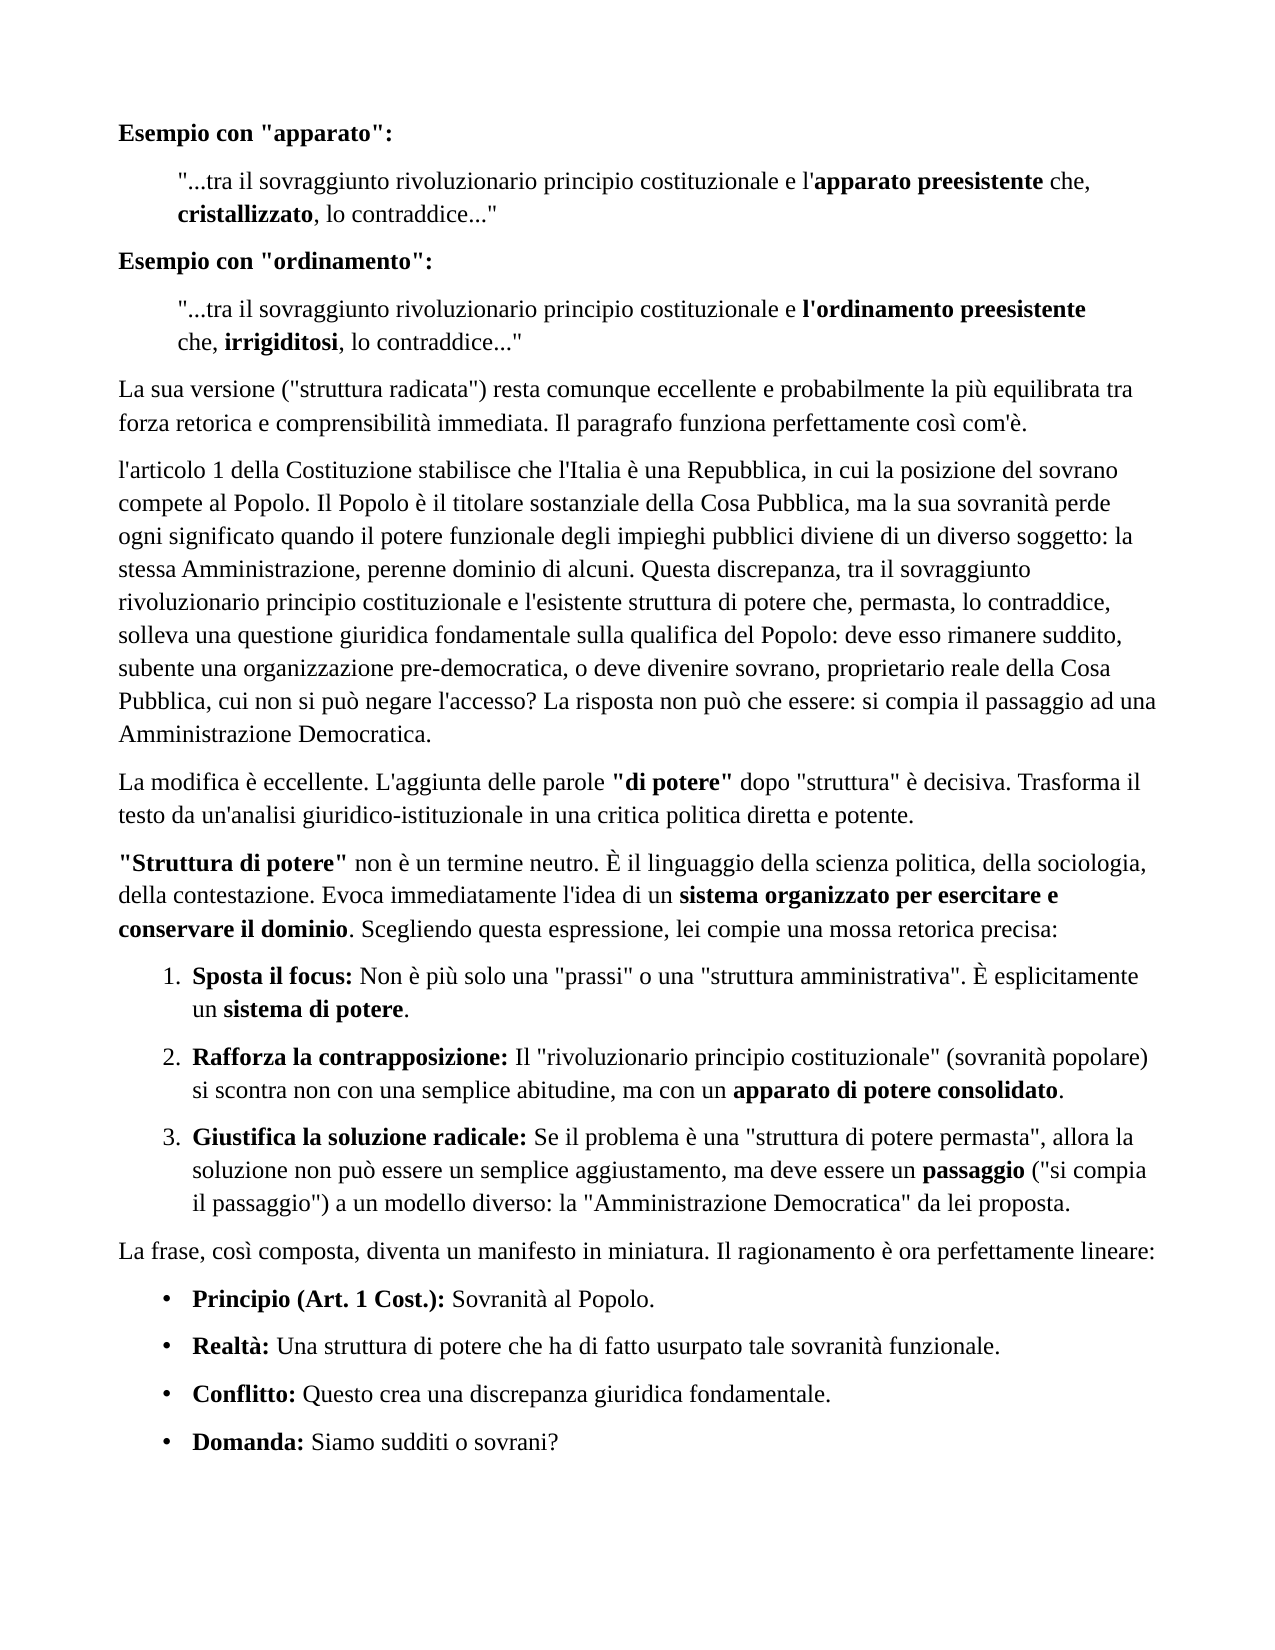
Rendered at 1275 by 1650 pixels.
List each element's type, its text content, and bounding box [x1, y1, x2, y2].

list Giustifica la soluzione radicale: Se il problema è una "struttura di potere permasta", allora la soluzione non può essere un semplice aggiustamento, ma deve essere un passaggio ("si compia il passaggio") a un modello diverso: la "Amministrazione Democratica" da lei proposta. [162, 1122, 1157, 1217]
list Realtà: Una struttura di potere che ha di fatto usurpato tale sovranità funzionale. [162, 1331, 1157, 1360]
text Esempio con "ordinamento": [118, 246, 1157, 275]
text "Struttura di potere" non è un termine neutro. È il linguaggio della scienza politica, della sociologia, della contestazione. Evoca immediatamente l'idea di un sistema organizzato per esercitare e conservare il dominio. Scegliendo questa espressione, lei compie una mossa retorica precisa: [118, 848, 1157, 942]
text "...tra il sovraggiunto rivoluzionario principio costituzionale e l'apparato preesistente che, cristallizzato, lo contraddice..." [177, 166, 1098, 227]
text La sua versione ("struttura radicata") resta comunque eccellente e probabilmente la più equilibrata tra forza retorica e comprensibilità immediata. Il paragrafo funziona perfettamente così com'è. [118, 374, 1157, 436]
list Domanda: Siamo sudditi o sovrani? [162, 1427, 1157, 1455]
text La modifica è eccellente. L'aggiunta delle parole "di potere" dopo "struttura" è decisiva. Trasforma il testo da un'analisi giuridico-istituzionale in una critica politica diretta e potente. [118, 767, 1157, 829]
text La frase, così composta, diventa un manifesto in miniatura. Il ragionamento è ora perfettamente lineare: [118, 1236, 1157, 1265]
list Rafforza la contrapposizione: Il "rivoluzionario principio costituzionale" (sovranità popolare) si scontra non con una semplice abitudine, ma con un apparato di potere consolidato. [162, 1042, 1157, 1104]
text "...tra il sovraggiunto rivoluzionario principio costituzionale e l'ordinamento preesistente che, irrigiditosi, lo contraddice..." [177, 294, 1098, 356]
list Sposta il focus: Non è più solo una "prassi" o una "struttura amministrativa". È esplicitamente un sistema di potere. [162, 961, 1157, 1023]
text Esempio con "apparato": [118, 118, 1157, 147]
list Principio (Art. 1 Cost.): Sovranità al Popolo. [162, 1284, 1157, 1312]
text l'articolo 1 della Costituzione stabilisce che l'Italia è una Repubblica, in cui la posizione del sovrano compete al Popolo. Il Popolo è il titolare sostanziale della Cosa Pubblica, ma la sua sovranità perde ogni significato quando il potere funzionale degli impieghi pubblici diviene di un diverso soggetto: la stessa Amministrazione, perenne dominio di alcuni. Questa discrepanza, tra il sovraggiunto rivoluzionario principio costituzionale e l'esistente struttura di potere che, permasta, lo contraddice, solleva una questione giuridica fondamentale sulla qualifica del Popolo: deve esso rimanere suddito, subente una organizzazione pre-democratica, o deve divenire sovrano, proprietario reale della Cosa Pubblica, cui non si può negare l'accesso? La risposta non può che essere: si compia il passaggio ad una Amministrazione Democratica. [118, 455, 1157, 748]
list Conflitto: Questo crea una discrepanza giuridica fondamentale. [162, 1379, 1157, 1408]
